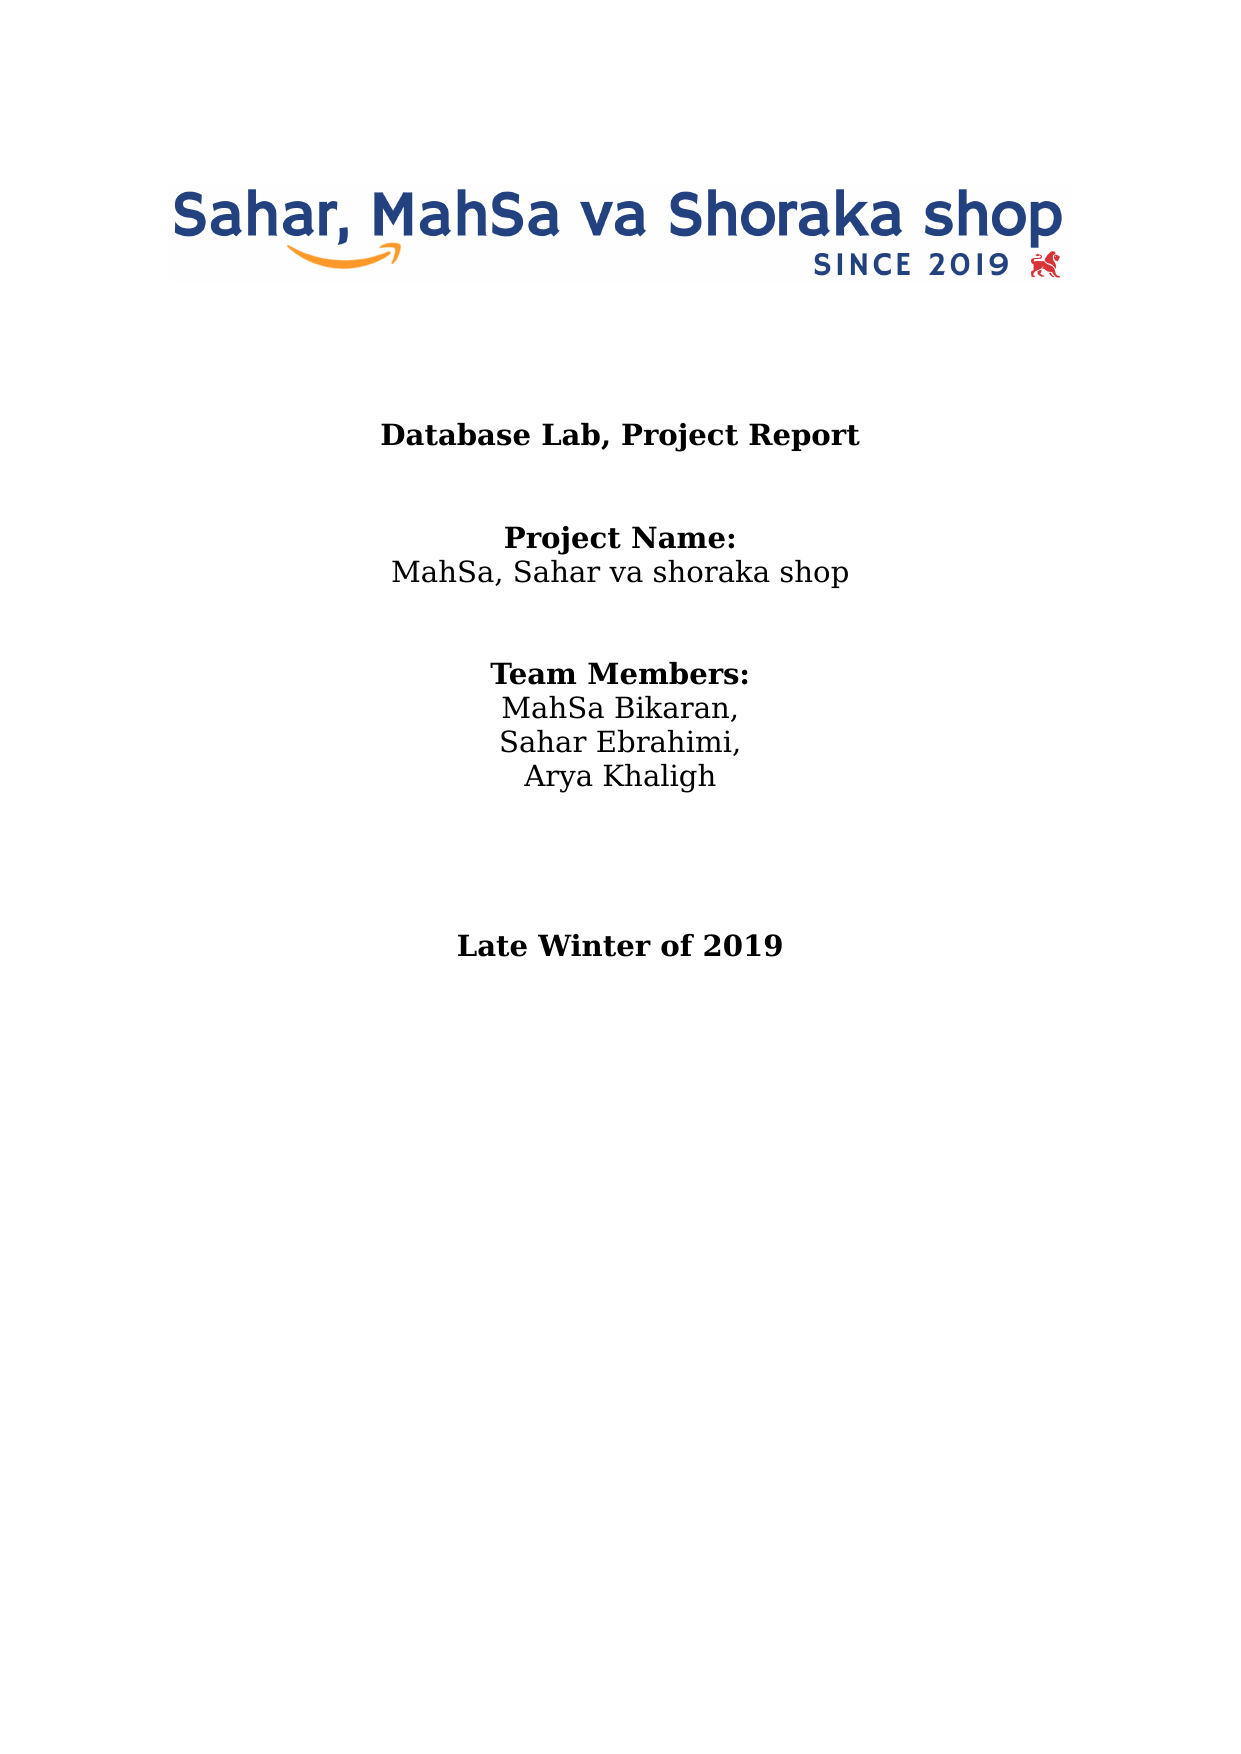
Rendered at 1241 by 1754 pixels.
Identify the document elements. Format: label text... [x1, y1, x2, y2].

text Arya Khaligh [118, 759, 1122, 793]
picture [169, 186, 1072, 282]
text Database Lab, Project Report [118, 418, 1122, 453]
text Team Members: [118, 657, 1122, 691]
text MahSa, Sahar va shoraka shop [118, 555, 1122, 589]
text MahSa Bikaran, [118, 691, 1122, 725]
text Sahar Ebrahimi, [118, 725, 1122, 759]
text Late Winter of 2019 [118, 929, 1122, 963]
text Project Name: [118, 521, 1122, 555]
